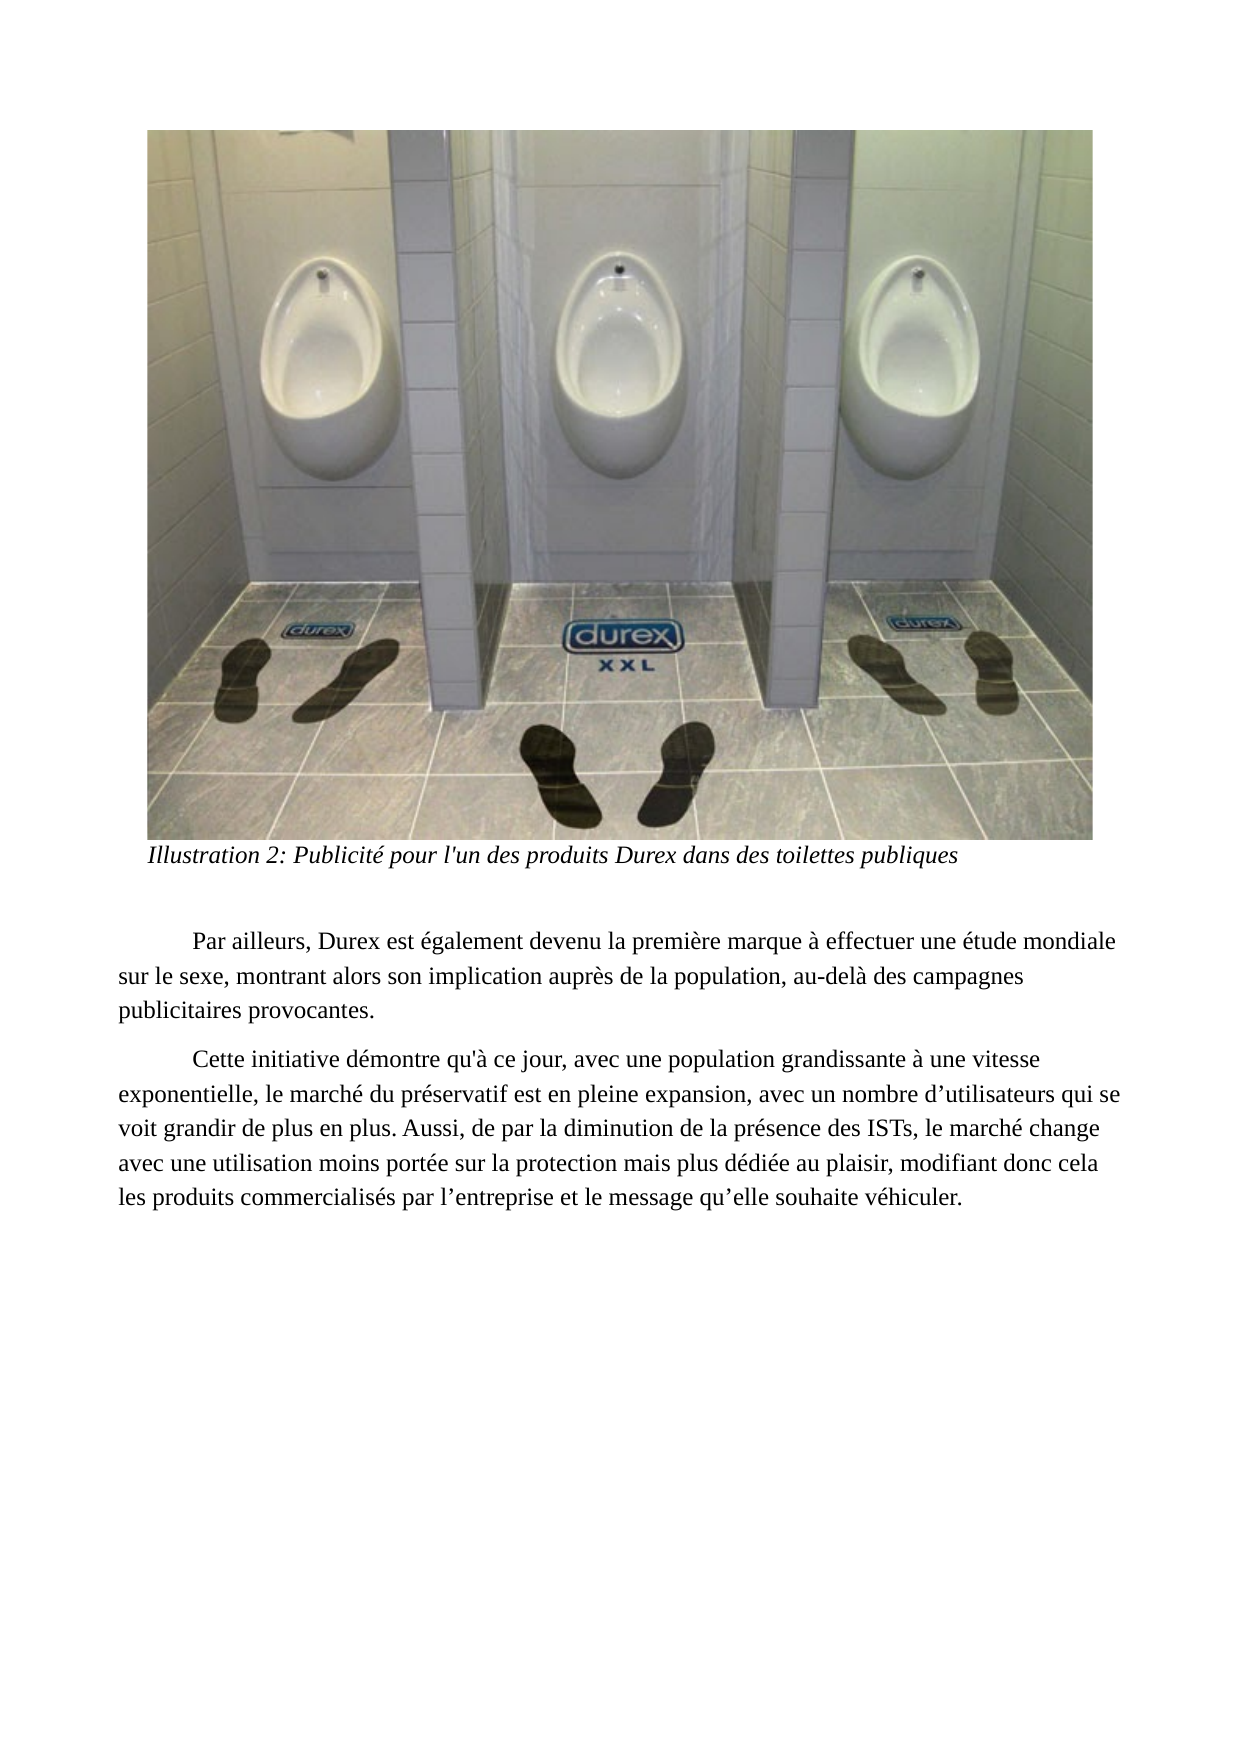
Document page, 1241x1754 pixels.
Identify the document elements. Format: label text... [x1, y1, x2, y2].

picture [147, 130, 1093, 840]
text Par ailleurs, Durex est également devenu la première marque à effectuer une étude mondiale sur le sexe, montrant alors son implication auprès de la population, au-delà des campagnes publicitaires provocantes. [118, 926, 1122, 1024]
text Illustration 2: Publicité pour l'un des produits Durex dans des toilettes publiques [147, 840, 1093, 869]
text Cette initiative démontre qu'à ce jour, avec une population grandissante à une vitesse exponentielle, le marché du préservatif est en pleine expansion, avec un nombre d’utilisateurs qui se voit grandir de plus en plus. Aussi, de par la diminution de la présence des ISTs, le marché change avec une utilisation moins portée sur la protection mais plus dédiée au plaisir, modifiant donc cela les produits commercialisés par l’entreprise et le message qu’elle souhaite véhiculer. [118, 1044, 1122, 1211]
